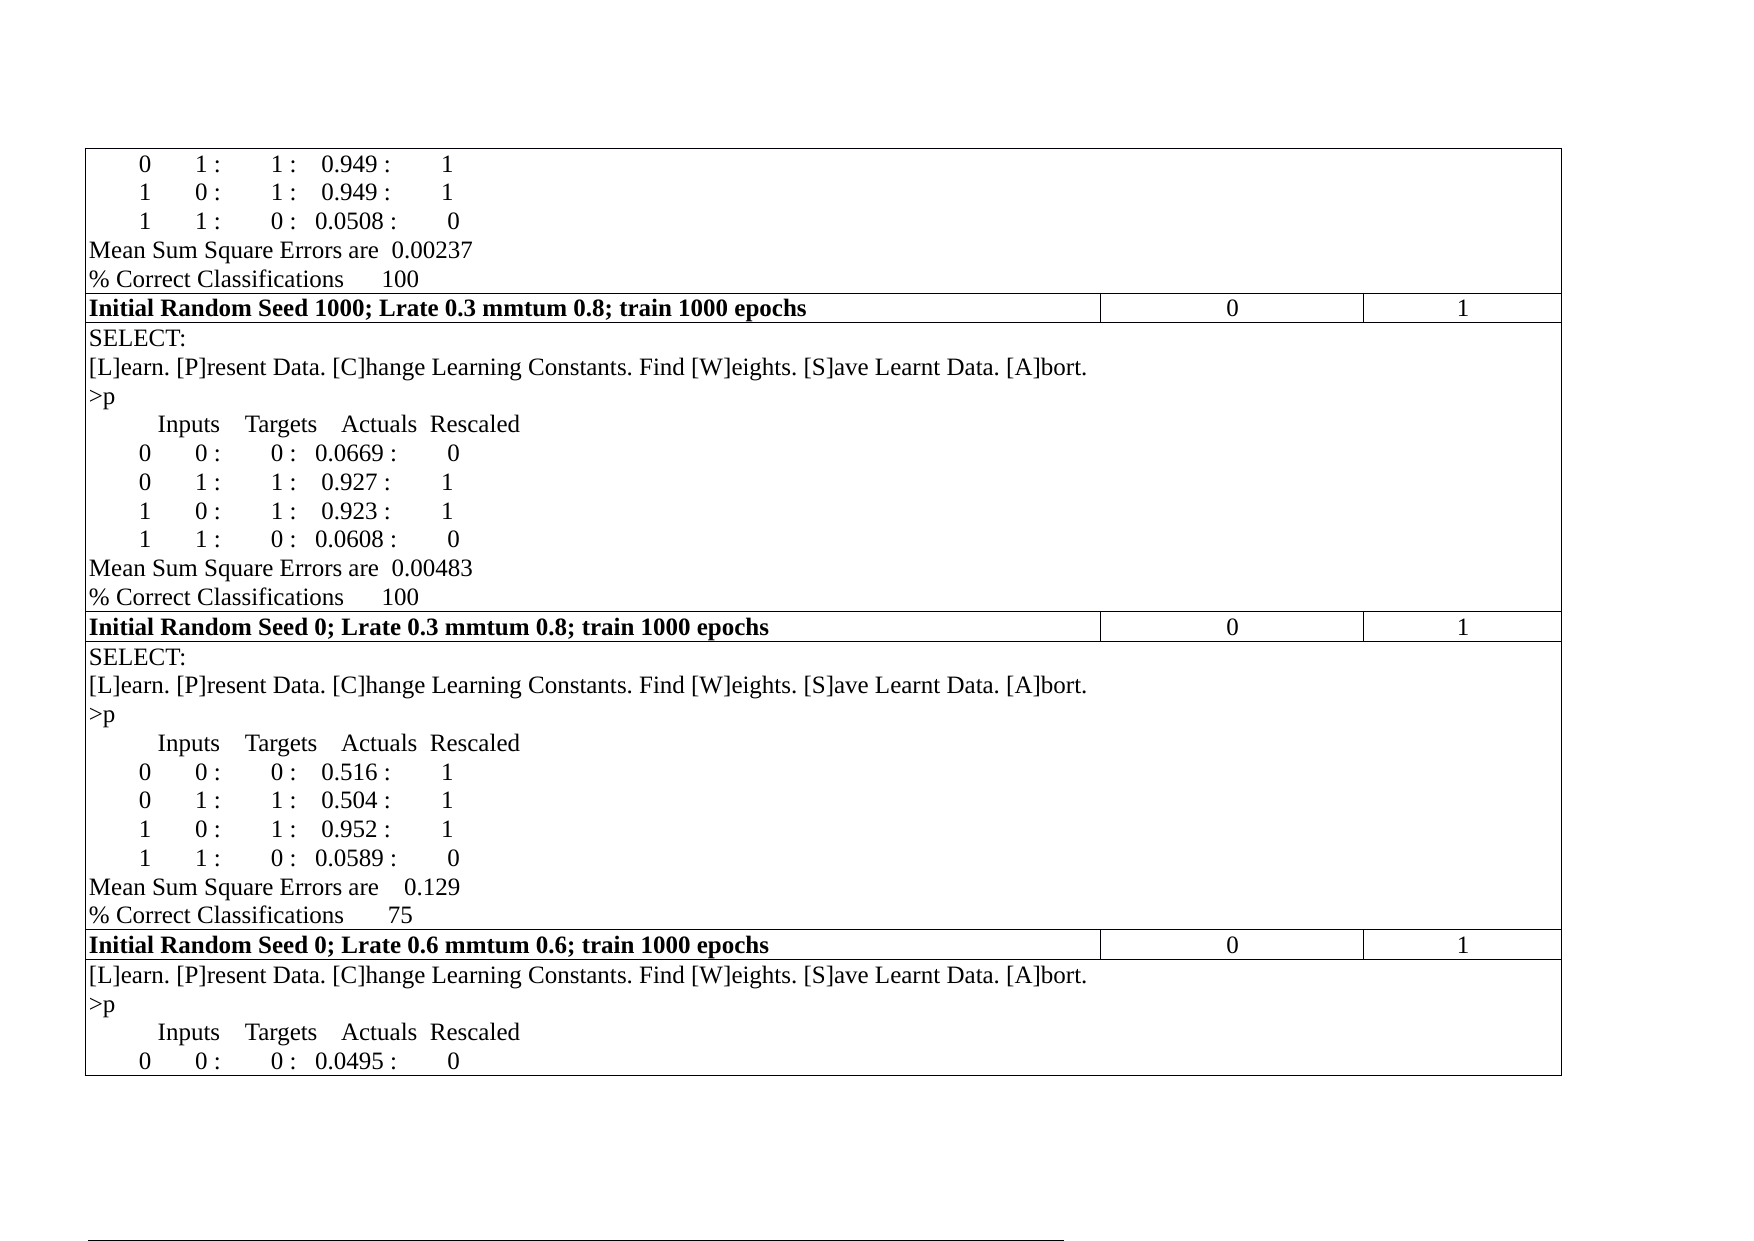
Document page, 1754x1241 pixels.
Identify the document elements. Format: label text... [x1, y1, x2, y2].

table_cell 1 [1364, 612, 1561, 641]
table_cell 1 [1364, 930, 1561, 959]
table_cell Initial Random Seed 0; Lrate 0.3 mmtum 0.8; train 1000 epochs [86, 612, 1100, 641]
table_cell SELECT: [L]earn. [P]resent Data. [C]hange Learning Constants. Find [W]eights. [S]ave Learnt Data. [A]bort. >p Inputs Targets Actuals Rescaled 0 0 : 0 : 0.516 : 1 0 1 : 1 : 0.504 : 1 1 0 : 1 : 0.952 : 1 1 1 : 0 : 0.0589 : 0 Mean Sum Square Errors are 0.129 % Correct Classifications 75 [86, 642, 1561, 929]
table_cell 1 [1364, 294, 1561, 322]
table_cell 0 [1101, 294, 1363, 322]
table_cell [L]earn. [P]resent Data. [C]hange Learning Constants. Find [W]eights. [S]ave Learnt Data. [A]bort. >p Inputs Targets Actuals Rescaled 0 0 : 0 : 0.0495 : 0 [86, 960, 1561, 1075]
table_cell Initial Random Seed 0; Lrate 0.6 mmtum 0.6; train 1000 epochs [86, 930, 1100, 959]
table_cell 0 [1101, 930, 1363, 959]
table_cell SELECT: [L]earn. [P]resent Data. [C]hange Learning Constants. Find [W]eights. [S]ave Learnt Data. [A]bort. >p Inputs Targets Actuals Rescaled 0 0 : 0 : 0.0669 : 0 0 1 : 1 : 0.927 : 1 1 0 : 1 : 0.923 : 1 1 1 : 0 : 0.0608 : 0 Mean Sum Square Errors are 0.00483 % Correct Classifications 100 [86, 323, 1561, 611]
table_cell Initial Random Seed 1000; Lrate 0.3 mmtum 0.8; train 1000 epochs [86, 294, 1100, 322]
table_cell 0 1 : 1 : 0.949 : 1 1 0 : 1 : 0.949 : 1 1 1 : 0 : 0.0508 : 0 Mean Sum Square Errors are 0.00237 % Correct Classifications 100 [86, 149, 1561, 292]
table_cell 0 [1101, 612, 1363, 641]
